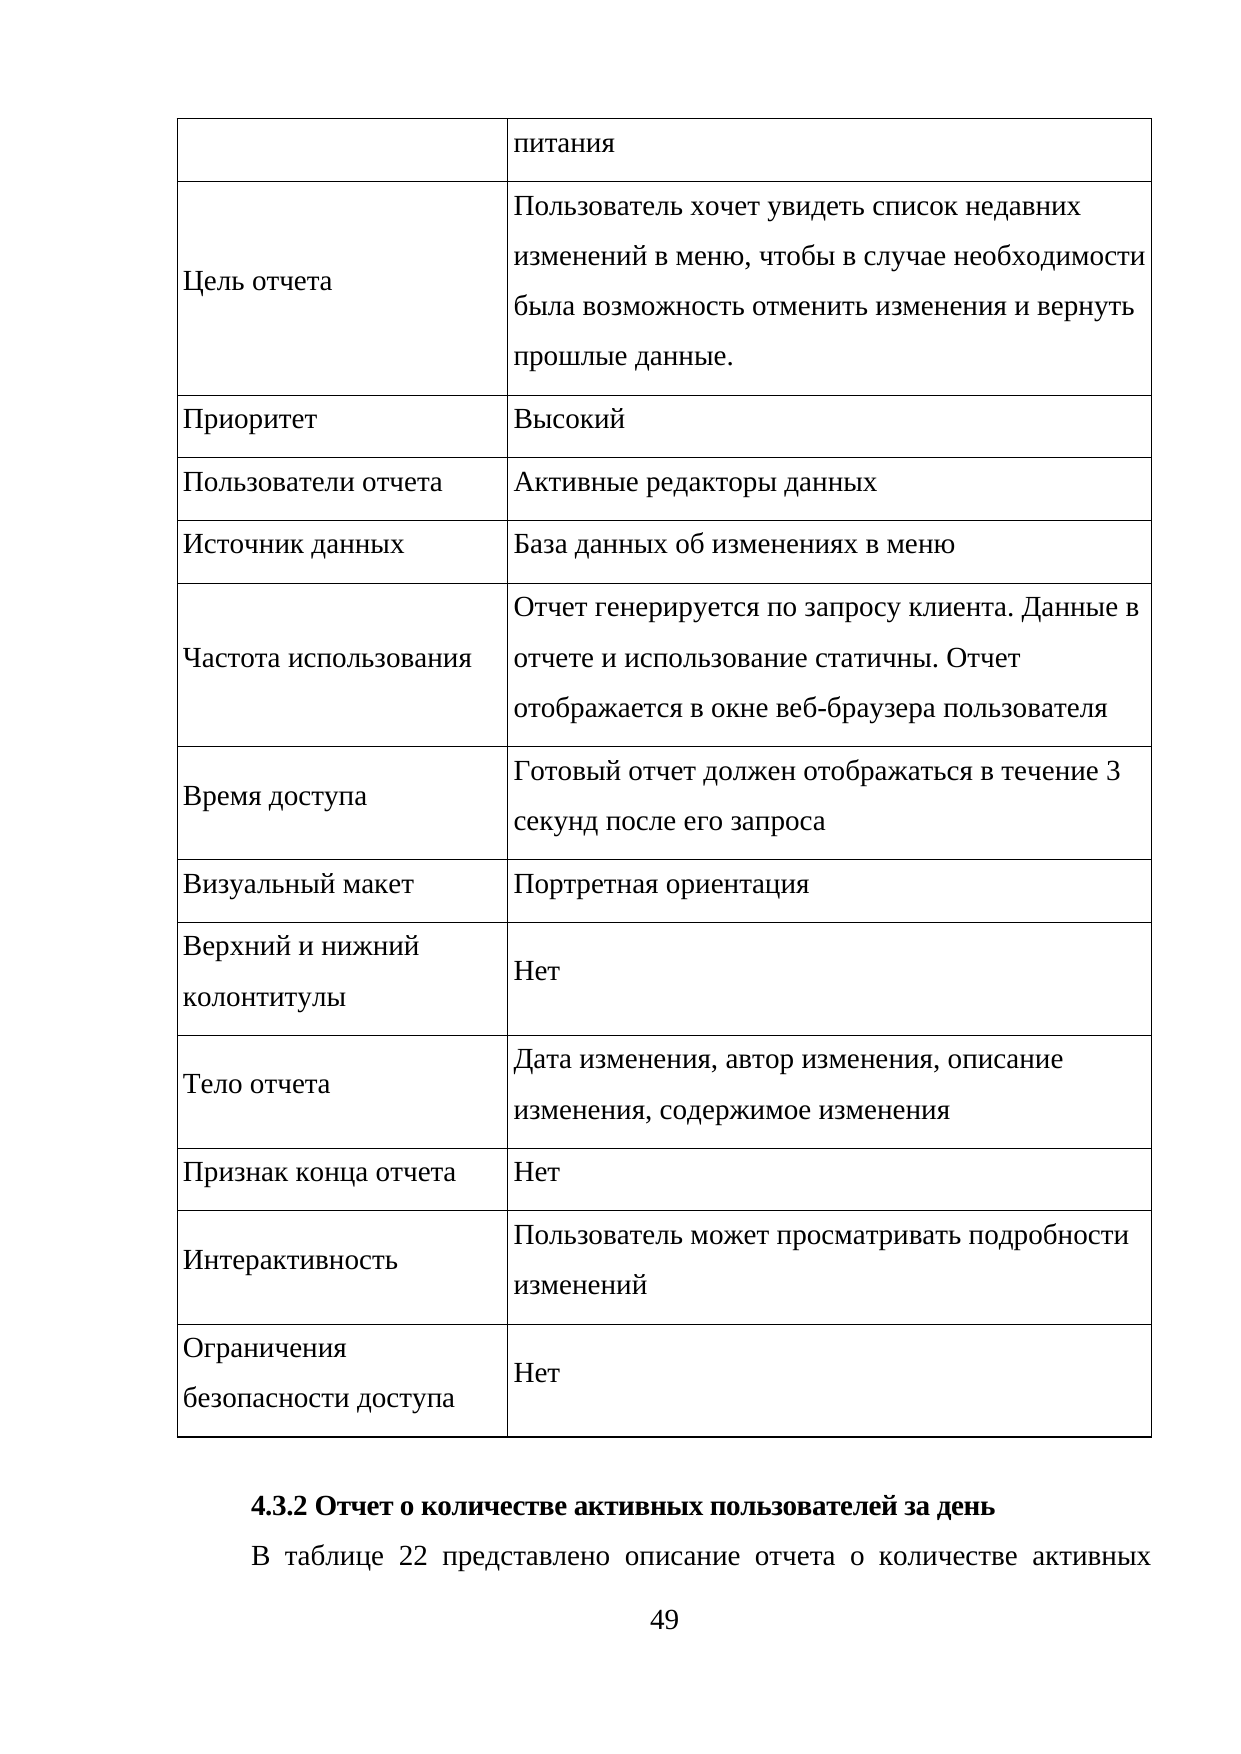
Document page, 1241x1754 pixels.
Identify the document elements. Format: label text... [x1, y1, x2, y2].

table_cell Ограничения безопасности доступа [178, 1325, 507, 1436]
table_cell Портретная ориентация [508, 860, 1151, 922]
table_cell Высокий [508, 396, 1151, 457]
table_cell питания [508, 119, 1151, 181]
table_cell Нет [508, 1149, 1151, 1210]
table_cell Признак конца отчета [178, 1149, 507, 1210]
table_cell Время доступа [178, 747, 507, 859]
table_cell Источник данных [178, 521, 507, 583]
table_cell Частота использования [178, 584, 507, 746]
table_cell Нет [508, 923, 1151, 1035]
table_cell Нет [508, 1325, 1151, 1436]
table_cell База данных об изменениях в меню [508, 521, 1151, 583]
table_cell Тело отчета [178, 1036, 507, 1148]
table_cell Пользователи отчета [178, 458, 507, 520]
table_cell Отчет генерируется по запросу клиента. Данные в отчете и использование статичны. Отчет отображается в окне веб-браузера пользователя [508, 584, 1151, 746]
table_cell [178, 119, 507, 181]
table_cell Интерактивность [178, 1211, 507, 1323]
table_cell Дата изменения, автор изменения, описание изменения, содержимое изменения [508, 1036, 1151, 1148]
table_cell Готовый отчет должен отображаться в течение 3 секунд после его запроса [508, 747, 1151, 859]
table_cell Цель отчета [178, 182, 507, 394]
subtitle Отчет о количестве активных пользователей за день [177, 1488, 1152, 1521]
text В таблице 22 представлено описание отчета о количестве активных [177, 1538, 1152, 1572]
table_cell Пользователь хочет увидеть список недавних изменений в меню, чтобы в случае необходимости была возможность отменить изменения и вернуть прошлые данные. [508, 182, 1151, 394]
table_cell Активные редакторы данных [508, 458, 1151, 520]
table_cell Приоритет [178, 396, 507, 457]
table_cell Визуальный макет [178, 860, 507, 922]
table_cell Пользователь может просматривать подробности изменений [508, 1211, 1151, 1323]
table_cell Верхний и нижний колонтитулы [178, 923, 507, 1035]
